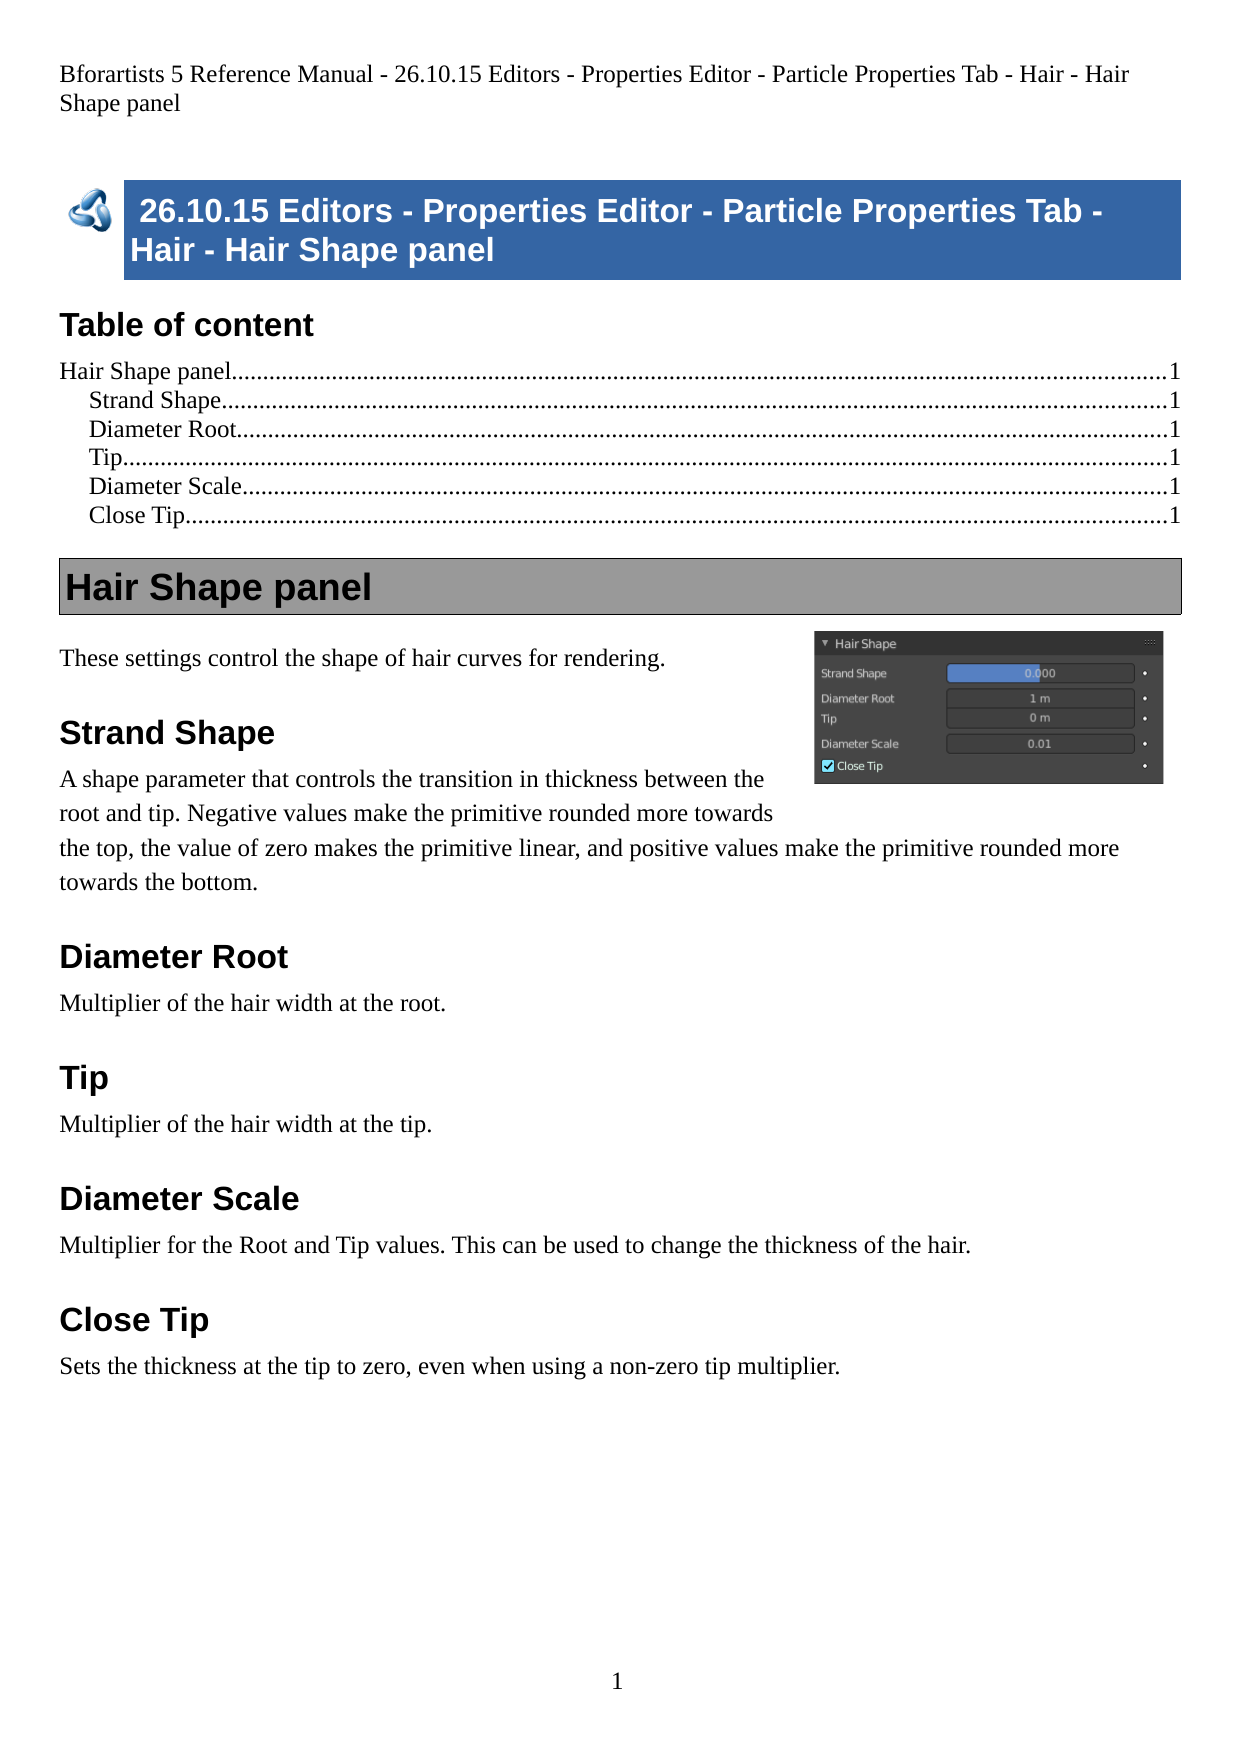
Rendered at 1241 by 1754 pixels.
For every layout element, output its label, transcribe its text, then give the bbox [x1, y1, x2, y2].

text Tip 1 [88, 442, 1181, 471]
text These settings control the shape of hair curves for rendering. [59, 643, 814, 671]
text Sets the thickness at the tip to zero, even when using a non-zero tip multiplier. [59, 1351, 1181, 1380]
text Diameter Root 1 [88, 414, 1181, 442]
subtitle Strand Shape [59, 713, 814, 751]
picture [65, 185, 114, 235]
picture [814, 631, 1164, 784]
table_header Hair Shape panel [60, 559, 1181, 614]
subtitle Tip [59, 1058, 1181, 1097]
text A shape parameter that controls the transition in thickness between the root and tip. Negative values make the primitive rounded more towards the top, the value of zero makes the primitive linear, and positive values make the primitive rounded more towards the bottom. [59, 764, 1181, 896]
text Hair Shape panel 1 [59, 356, 1181, 385]
table_header [59, 180, 124, 280]
subtitle Table of content [59, 305, 1181, 344]
subtitle Diameter Root [59, 937, 1181, 976]
text Multiplier of the hair width at the tip. [59, 1109, 1181, 1138]
subtitle [1164, 713, 1181, 751]
text Strand Shape 1 [88, 385, 1181, 414]
text Multiplier for the Root and Tip values. This can be used to change the thickness of the hair. [59, 1230, 1181, 1259]
text Diameter Scale 1 [88, 471, 1181, 500]
table_header 26.10.15 Editors - Properties Editor - Particle Properties Tab - Hair - Hair Shape panel [124, 180, 1181, 280]
text Close Tip 1 [88, 500, 1181, 529]
subtitle Close Tip [59, 1300, 1181, 1339]
subtitle Diameter Scale [59, 1179, 1181, 1218]
text Multiplier of the hair width at the root. [59, 988, 1181, 1017]
